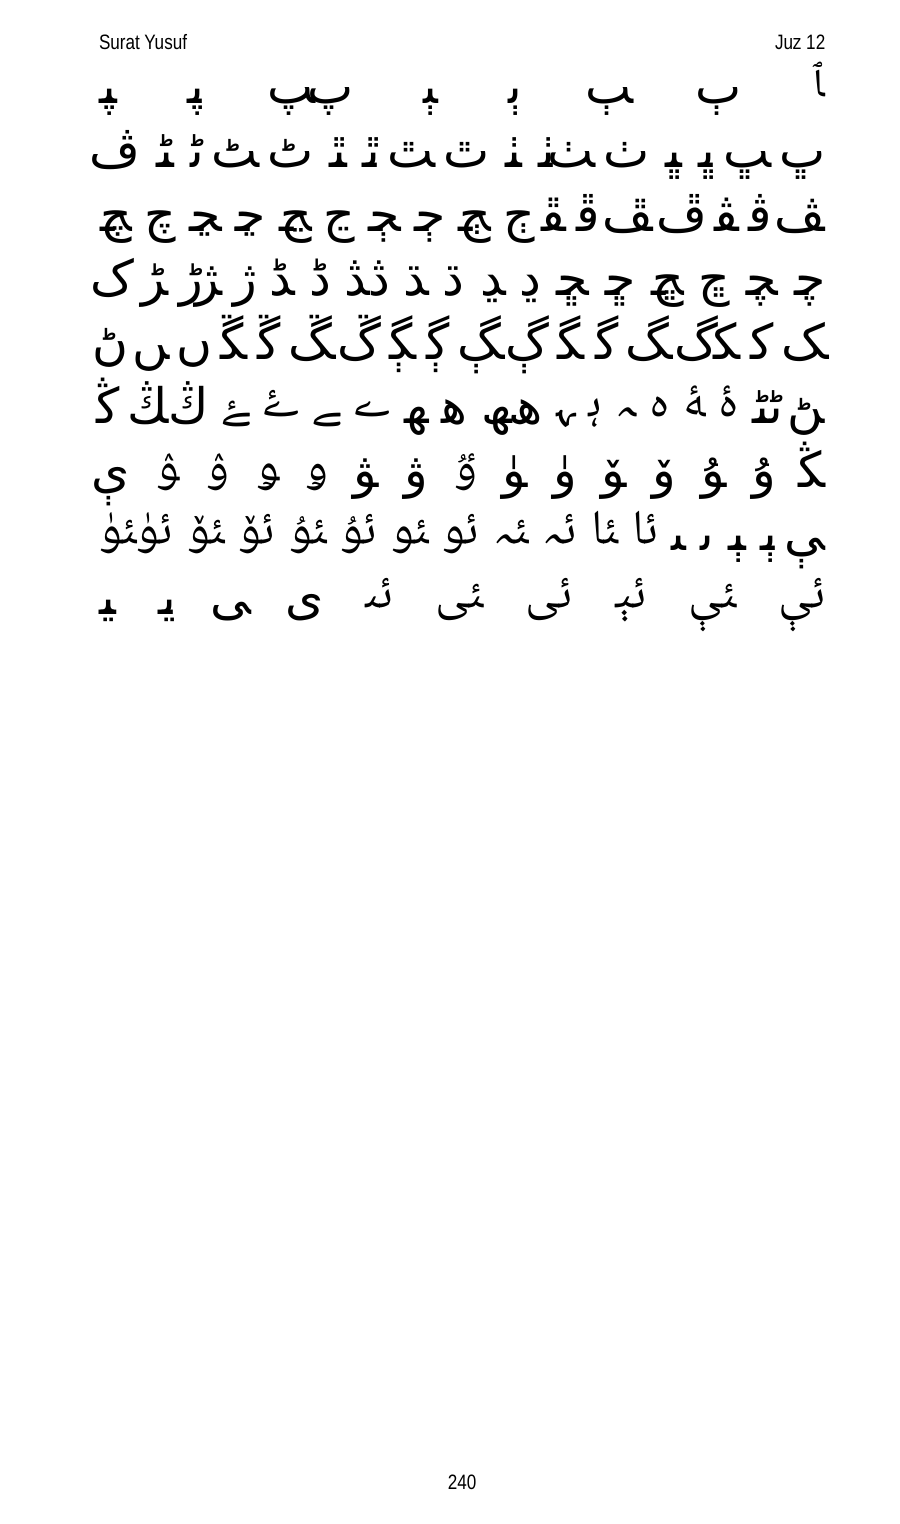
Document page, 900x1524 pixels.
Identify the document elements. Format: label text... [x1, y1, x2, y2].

text ﭑ ﭒ ﭓ ﭔ ﭕ ﭖﭗ ﭘ ﭙ [99, 60, 825, 124]
text ﯥ ﯦ ﯧ ﯨ ﯩ ﯪ ﯫ ﯬ ﯭ ﯮ ﯯ ﯰ ﯱ ﯲ ﯳ ﯴﯵ ﯶ ﯷ ﯸ ﯹ ﯺ ﯻ ﯼ ﯽ ﯾ ﯿ [99, 507, 825, 635]
text ﭚ ﭛ ﭜ ﭝ ﭞ ﭟﭠ ﭡ ﭢ ﭣ ﭤ ﭥ ﭦ ﭧ ﭨ ﭩ ﭪ ﭫ ﭬ ﭭ ﭮ ﭯ ﭰ ﭱ ﭲ ﭳ ﭴ ﭵ ﭶ ﭷ ﭸ ﭹ ﭺ ﭻ ﭼ ﭽ ﭾ ﭿ ﮀ ﮁ ﮂ ﮃ ﮄ ﮅ ﮆﮇ ﮈ ﮉ ﮊ ﮋﮌ ﮍ ﮎ ﮏ ﮐ ﮑﮒ ﮓ ﮔ ﮕ ﮖ ﮗ ﮘ ﮙ ﮚ ﮛ ﮜ ﮝ ﮞ ﮟ ﮠ ﮡ ﮢﮣ ﮤ ﮥ ﮦ ﮧ ﮨ ﮩ ﮪﮫ ﮬ ﮭ ﮮ ﮯ ﮰ ﮱ ﯓ ﯔ ﯕ ﯖ ﯗ ﯘ ﯙ ﯚ ﯛ ﯜ ﯝ ﯞ ﯟ ﯠ ﯡ ﯢ ﯣ ﯤ [99, 124, 825, 507]
